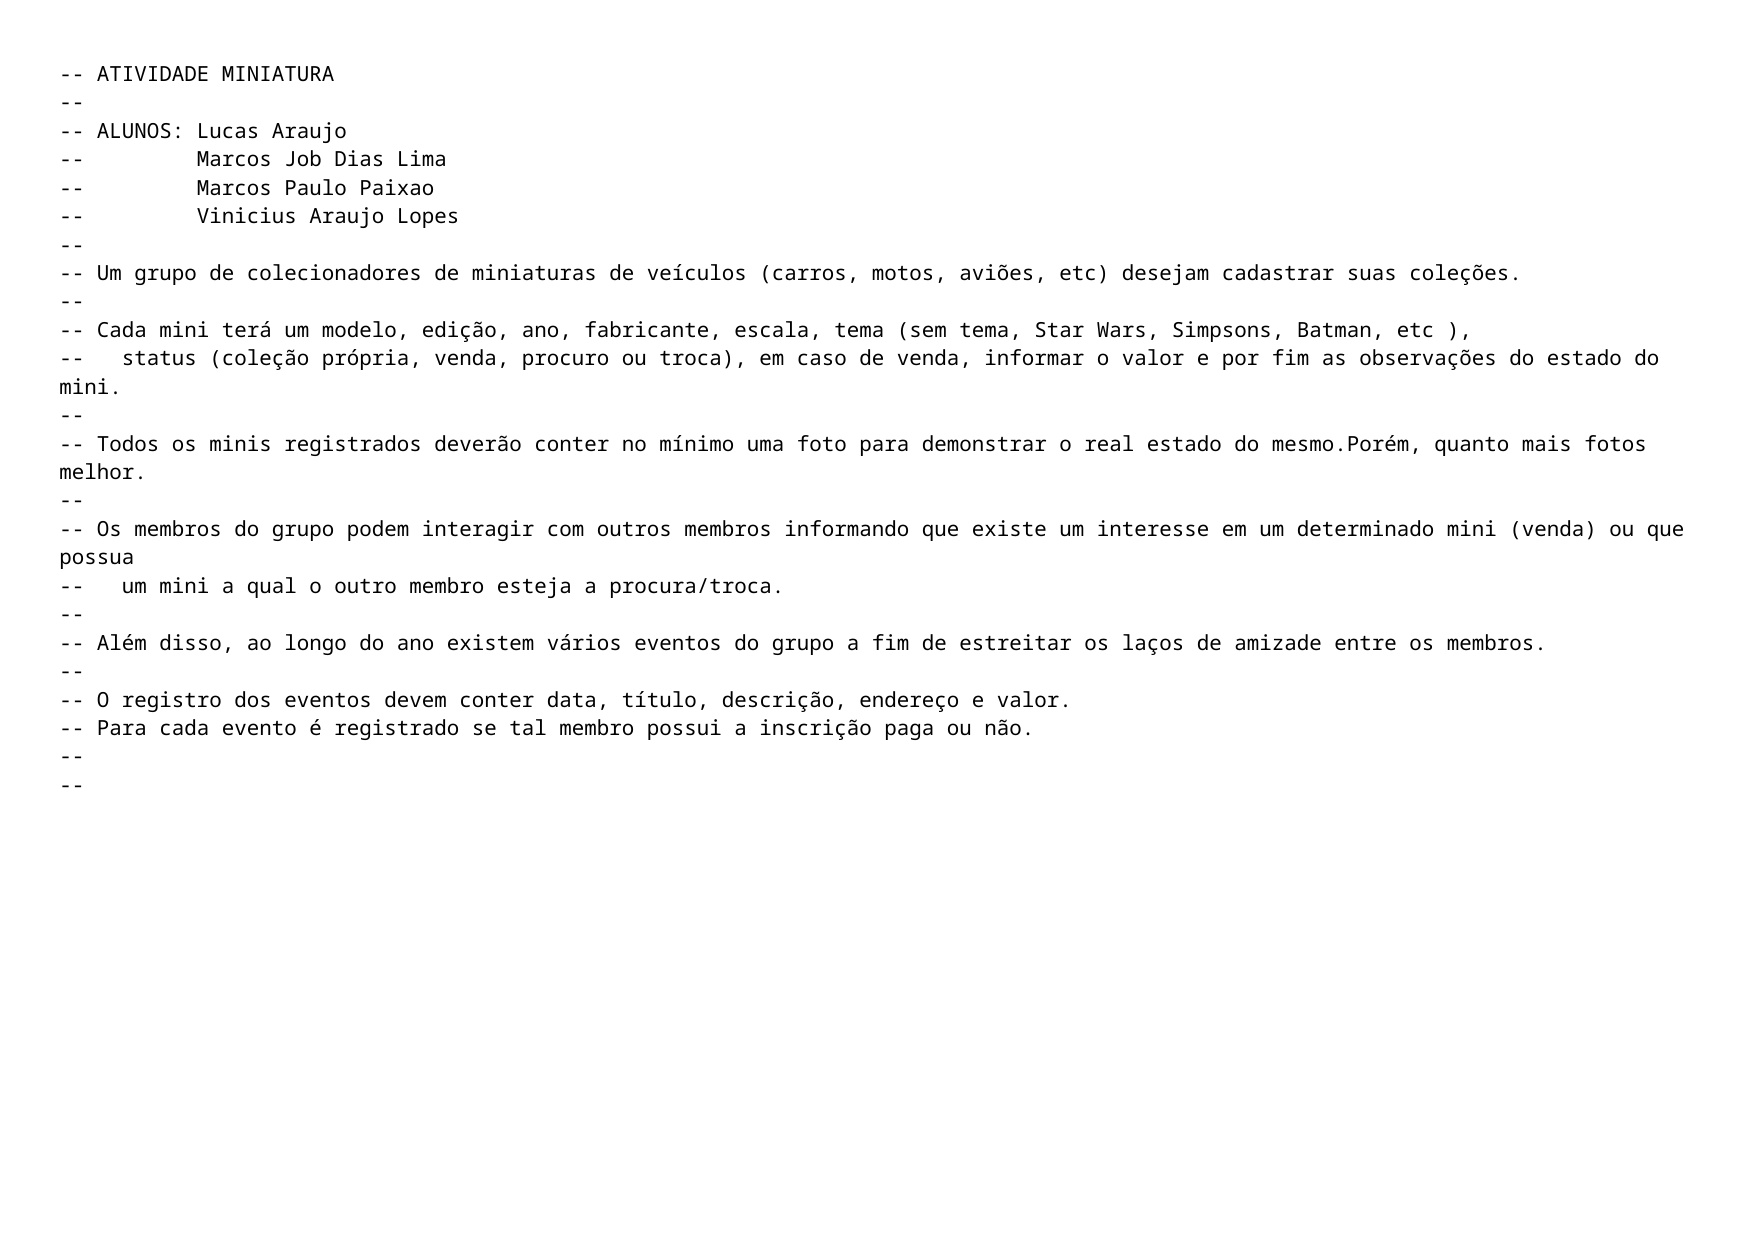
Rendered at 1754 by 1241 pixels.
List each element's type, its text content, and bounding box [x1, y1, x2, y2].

text -- [59, 599, 1695, 628]
text -- Vinicius Araujo Lopes [59, 201, 1695, 230]
text -- [59, 87, 1695, 116]
text -- [59, 287, 1695, 315]
text -- ATIVIDADE MINIATURA [59, 59, 1695, 87]
text -- Marcos Job Dias Lima [59, 144, 1695, 173]
text -- Além disso, ao longo do ano existem vários eventos do grupo a fim de estreitar os laços de amizade entre os membros. [59, 628, 1695, 656]
text -- Para cada evento é registrado se tal membro possui a inscrição paga ou não. [59, 713, 1695, 742]
text -- [59, 656, 1695, 685]
text -- Cada mini terá um modelo, edição, ano, fabricante, escala, tema (sem tema, Star Wars, Simpsons, Batman, etc ), [59, 315, 1695, 343]
text -- Marcos Paulo Paixao [59, 173, 1695, 201]
text -- Todos os minis registrados deverão conter no mínimo uma foto para demonstrar o real estado do mesmo.Porém, quanto mais fotos melhor. [59, 429, 1695, 486]
text -- ALUNOS: Lucas Araujo [59, 116, 1695, 144]
text -- O registro dos eventos devem conter data, título, descrição, endereço e valor. [59, 685, 1695, 713]
text -- [59, 742, 1695, 770]
text -- Um grupo de colecionadores de miniaturas de veículos (carros, motos, aviões, etc) desejam cadastrar suas coleções. [59, 258, 1695, 287]
text -- status (coleção própria, venda, procuro ou troca), em caso de venda, informar o valor e por fim as observações do estado do mini. [59, 343, 1695, 400]
text -- [59, 400, 1695, 429]
text -- [59, 486, 1695, 514]
text -- [59, 770, 1695, 798]
text -- Os membros do grupo podem interagir com outros membros informando que existe um interesse em um determinado mini (venda) ou que possua [59, 514, 1695, 571]
text -- um mini a qual o outro membro esteja a procura/troca. [59, 571, 1695, 599]
text -- [59, 230, 1695, 258]
